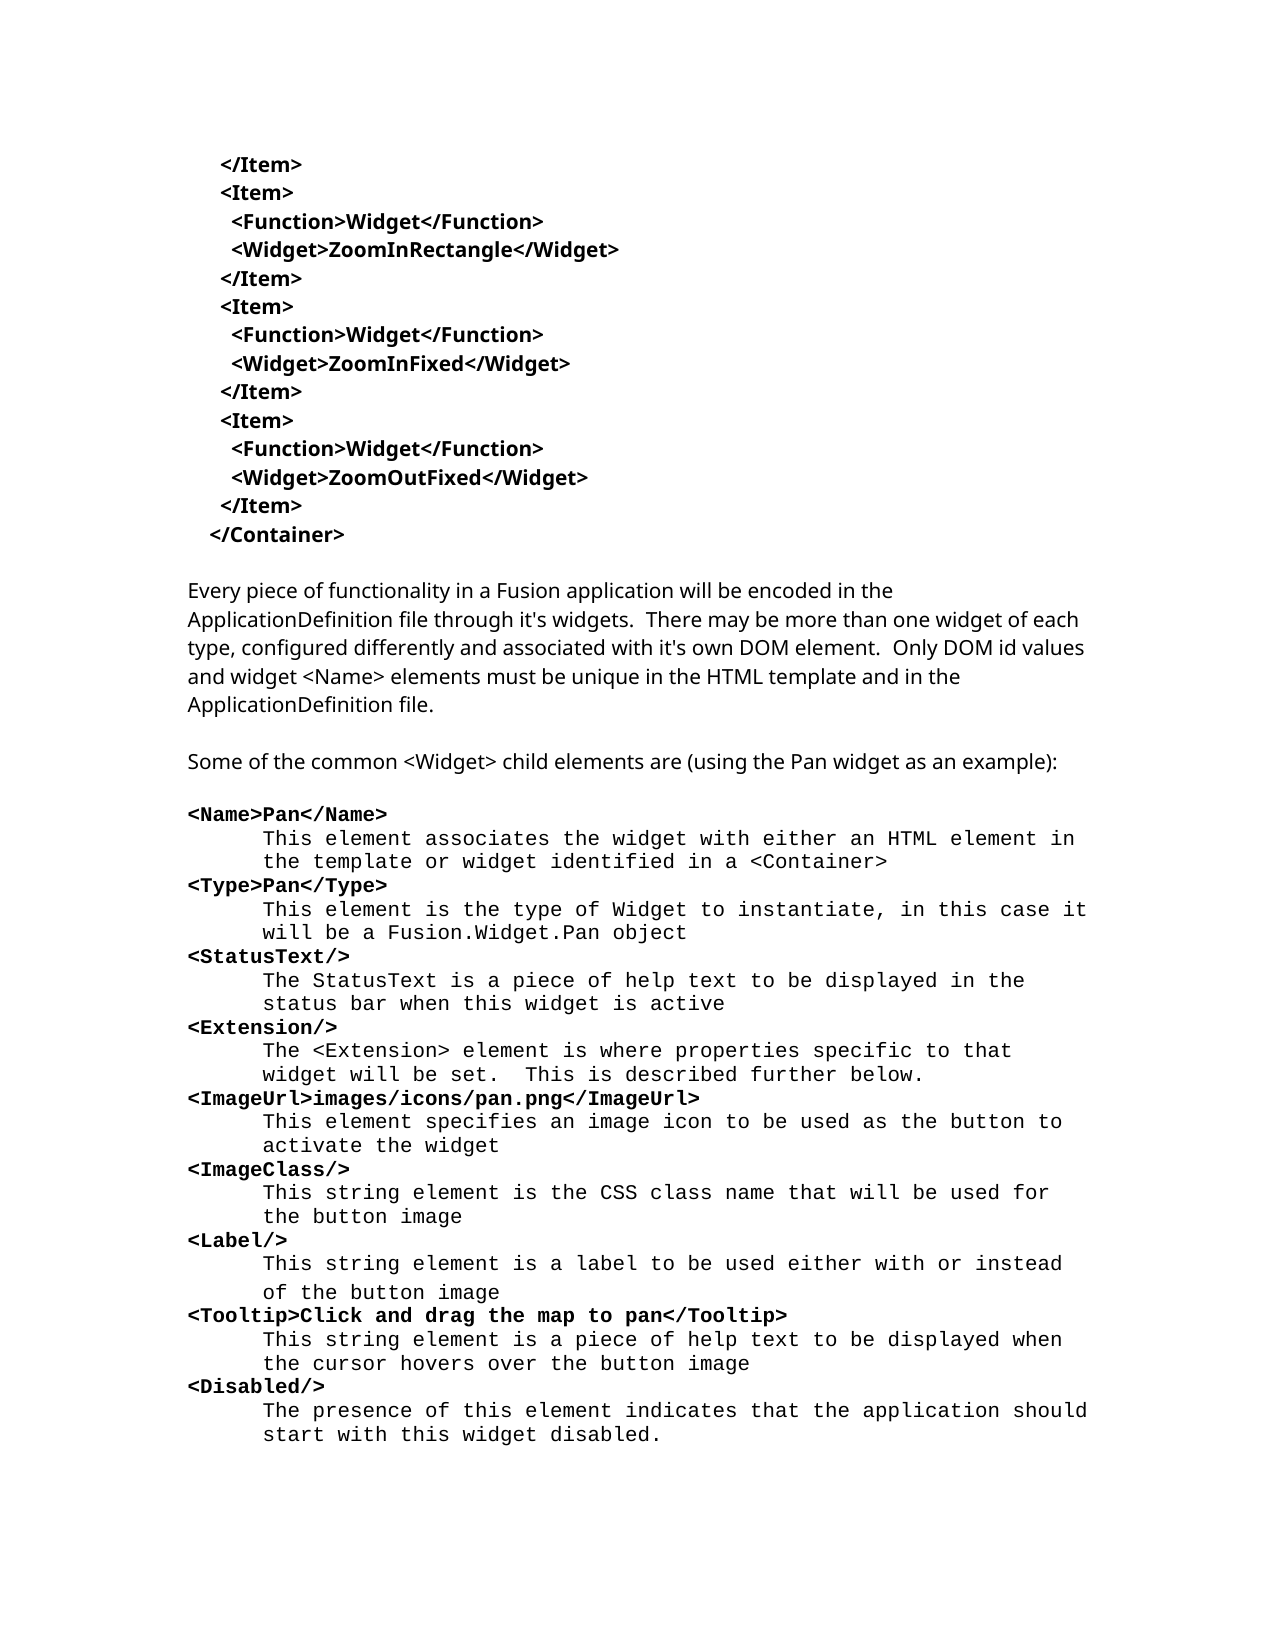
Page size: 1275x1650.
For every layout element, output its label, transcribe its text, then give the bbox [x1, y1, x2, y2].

text The <Extension> element is where properties specific to that widget will be set. This is described further below. [937, 1041, 1087, 1088]
text This string element is the CSS class name that will be used for the button image [262, 1182, 1087, 1230]
text <ImageUrl>images/icons/pan.png</ImageUrl> [705, 1088, 1087, 1111]
text This element associates the widget with either an HTML element in the template or widget identified in a <Container> [900, 851, 1087, 875]
text <Extension/> [337, 1017, 1087, 1041]
text The presence of this element indicates that the application should start with this widget disabled. [675, 1424, 1087, 1447]
text The StatusText is a piece of help text to be displayed in the status bar when this widget is active [262, 969, 1087, 1017]
text <Tooltip>Click and drag the map to pan</Tooltip> [793, 1306, 1087, 1329]
text <Name>Pan</Name> [393, 804, 1087, 828]
text <ImageClass/> [368, 1159, 1087, 1182]
text This element is the type of Widget to instantiate, in this case it will be a Fusion.Widget.Pan object [700, 922, 1087, 946]
text <Type>Pan</Type> [400, 875, 1087, 899]
text <Label/> [305, 1230, 1087, 1253]
text </Item> <Item> <Function>Widget</Function> <Widget>ZoomInRectangle</Widget> </Item> <Item> <Function>Widget</Function> <Widget>ZoomInFixed</Widget> </Item> <Item> <Function>Widget</Function> <Widget>ZoomOutFixed</Widget> </Item> </Container> Every piece of functionality in a Fusion application will be encoded in the ApplicationDefinition file through it's widgets. There may be more than one widget of each type, configured differently and associated with it's own DOM element. Only DOM id values and widget <Name> elements must be unique in the HTML template and in the ApplicationDefinition file. Some of the common <Widget> child elements are (using the Pan widget as an example): [187, 150, 1087, 776]
text This string element is a label to be used either with or instead of the button image [500, 1253, 1087, 1306]
text This element specifies an image icon to be used as the button to activate the widget [512, 1111, 1087, 1159]
text <Disabled/> [337, 1376, 1087, 1400]
text This string element is a piece of help text to be displayed when the cursor hovers over the button image [762, 1329, 1087, 1376]
text <StatusText/> [368, 946, 1087, 969]
text This string element is a label to be used either with or instead of the button image [262, 1253, 500, 1306]
